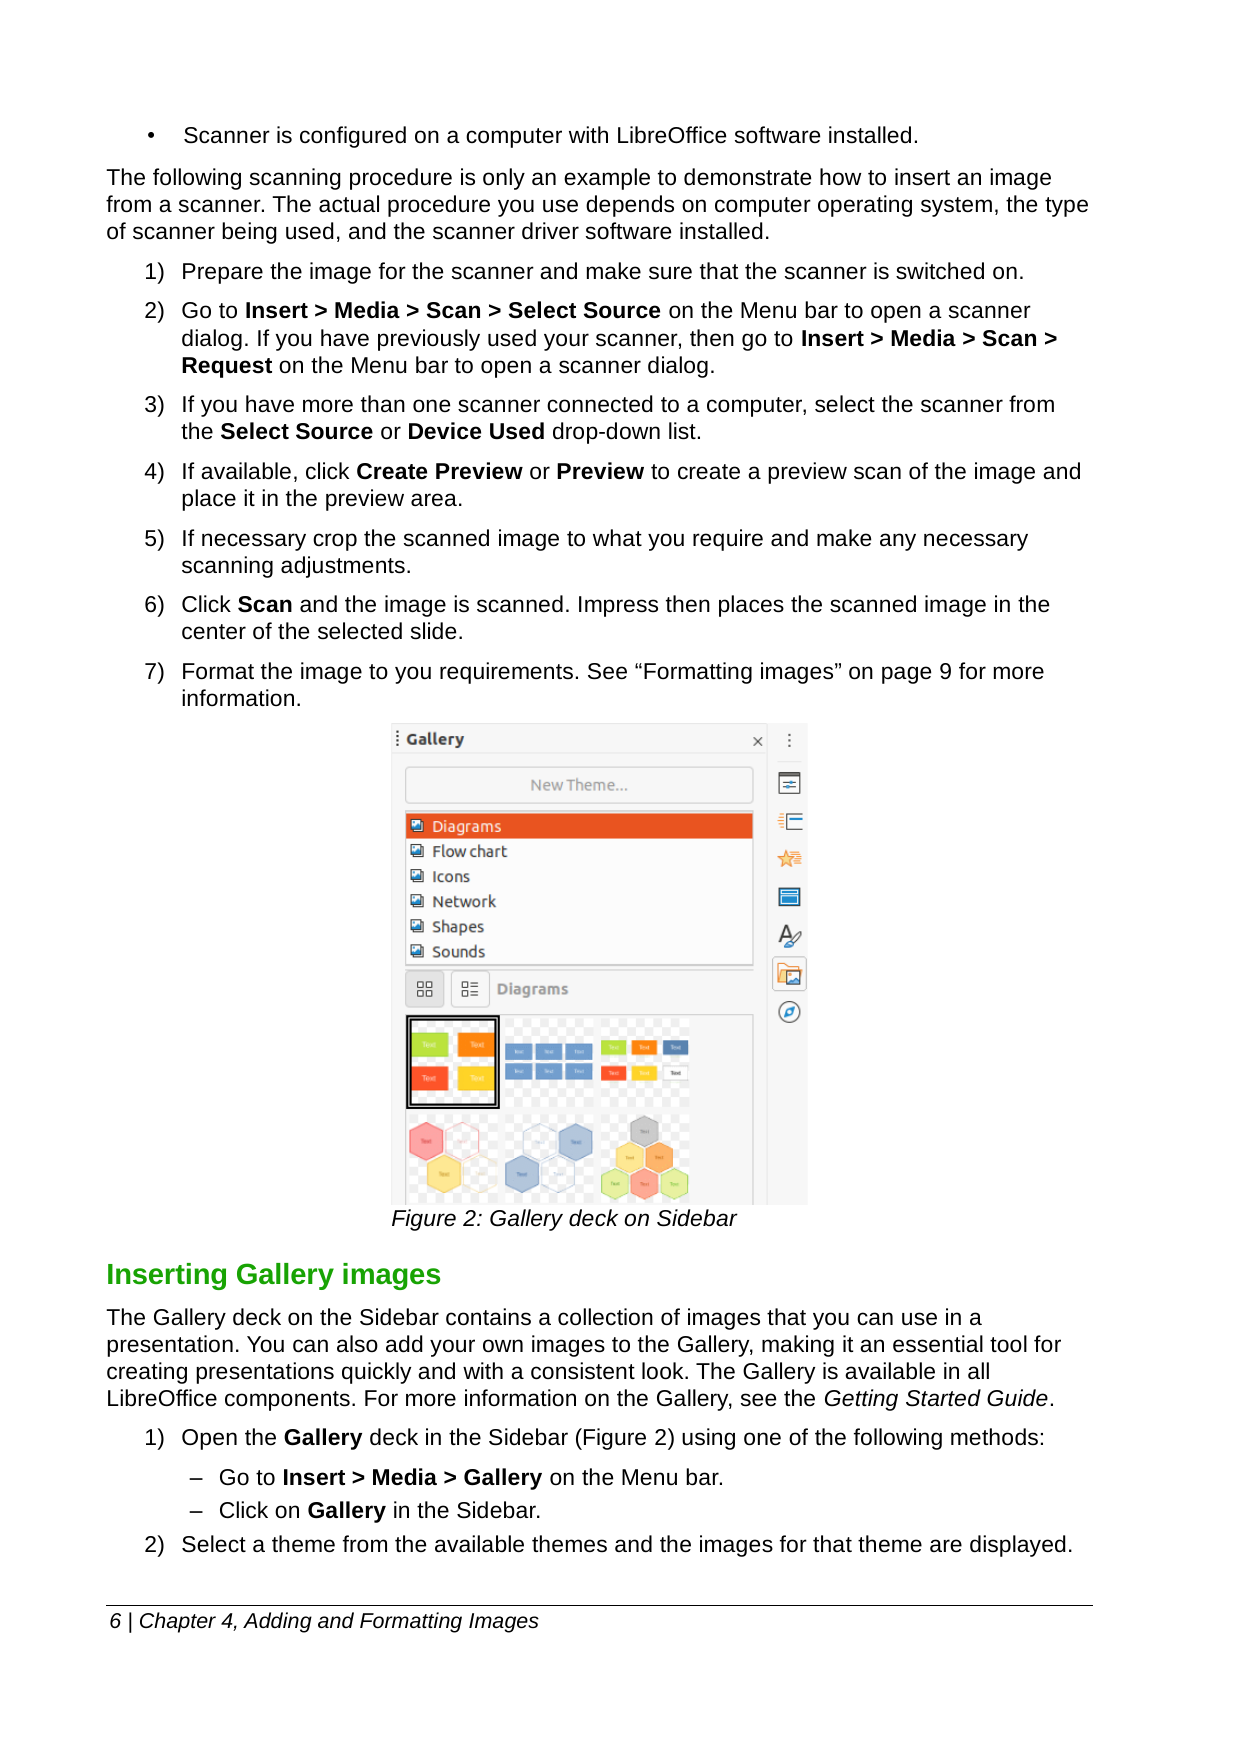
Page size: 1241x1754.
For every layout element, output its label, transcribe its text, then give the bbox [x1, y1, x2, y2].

text Figure 2: Gallery deck on Sidebar [391, 1205, 808, 1232]
list Scanner is configured on a computer with LibreOffice software installed. [144, 118, 1093, 151]
picture [391, 723, 808, 1205]
list Format the image to you requirements. See “Formatting images” on page 9 for more information. [164, 657, 1093, 711]
text The Gallery deck on the Sidebar contains a collection of images that you can use in a presentation. You can also add your own images to the Gallery, making it an essential tool for creating presentations quickly and with a consistent look. The Gallery is available in all LibreOffice components. For more information on the Gallery, see the Getting Started Guide. [106, 1303, 1093, 1411]
subtitle Inserting Gallery images [106, 1257, 1093, 1290]
list Click Scan and the image is scanned. Impress then places the scanned image in the center of the selected slide. [164, 591, 1093, 645]
list Go to Insert > Media > Scan > Select Source on the Menu bar to open a scanner dialog. If you have previously used your scanner, then go to Insert > Media > Scan > Request on the Menu bar to open a scanner dialog. [164, 297, 1093, 378]
list If you have more than one scanner connected to a computer, select the scanner from the Select Source or Device Used drop-down list. [164, 391, 1093, 445]
text The following scanning procedure is only an example to demonstrate how to insert an image from a scanner. The actual procedure you use depends on computer operating system, the type of scanner being used, and the scanner driver software installed. [106, 163, 1093, 245]
list If necessary crop the scanned image to what you require and make any necessary scanning adjustments. [164, 524, 1093, 578]
list Go to Insert > Media > Gallery on the Menu bar. [189, 1463, 1093, 1490]
list Click on Gallery in the Sidebar. [189, 1497, 1093, 1524]
list If available, click Create Preview or Preview to create a preview scan of the image and place it in the preview area. [164, 457, 1093, 511]
list Open the Gallery deck in the Sidebar (Figure 2) using one of the following methods: [164, 1424, 1093, 1451]
list Prepare the image for the scanner and make sure that the scanner is switched on. [164, 257, 1093, 284]
list Select a theme from the available themes and the images for that theme are displayed. [164, 1530, 1093, 1557]
